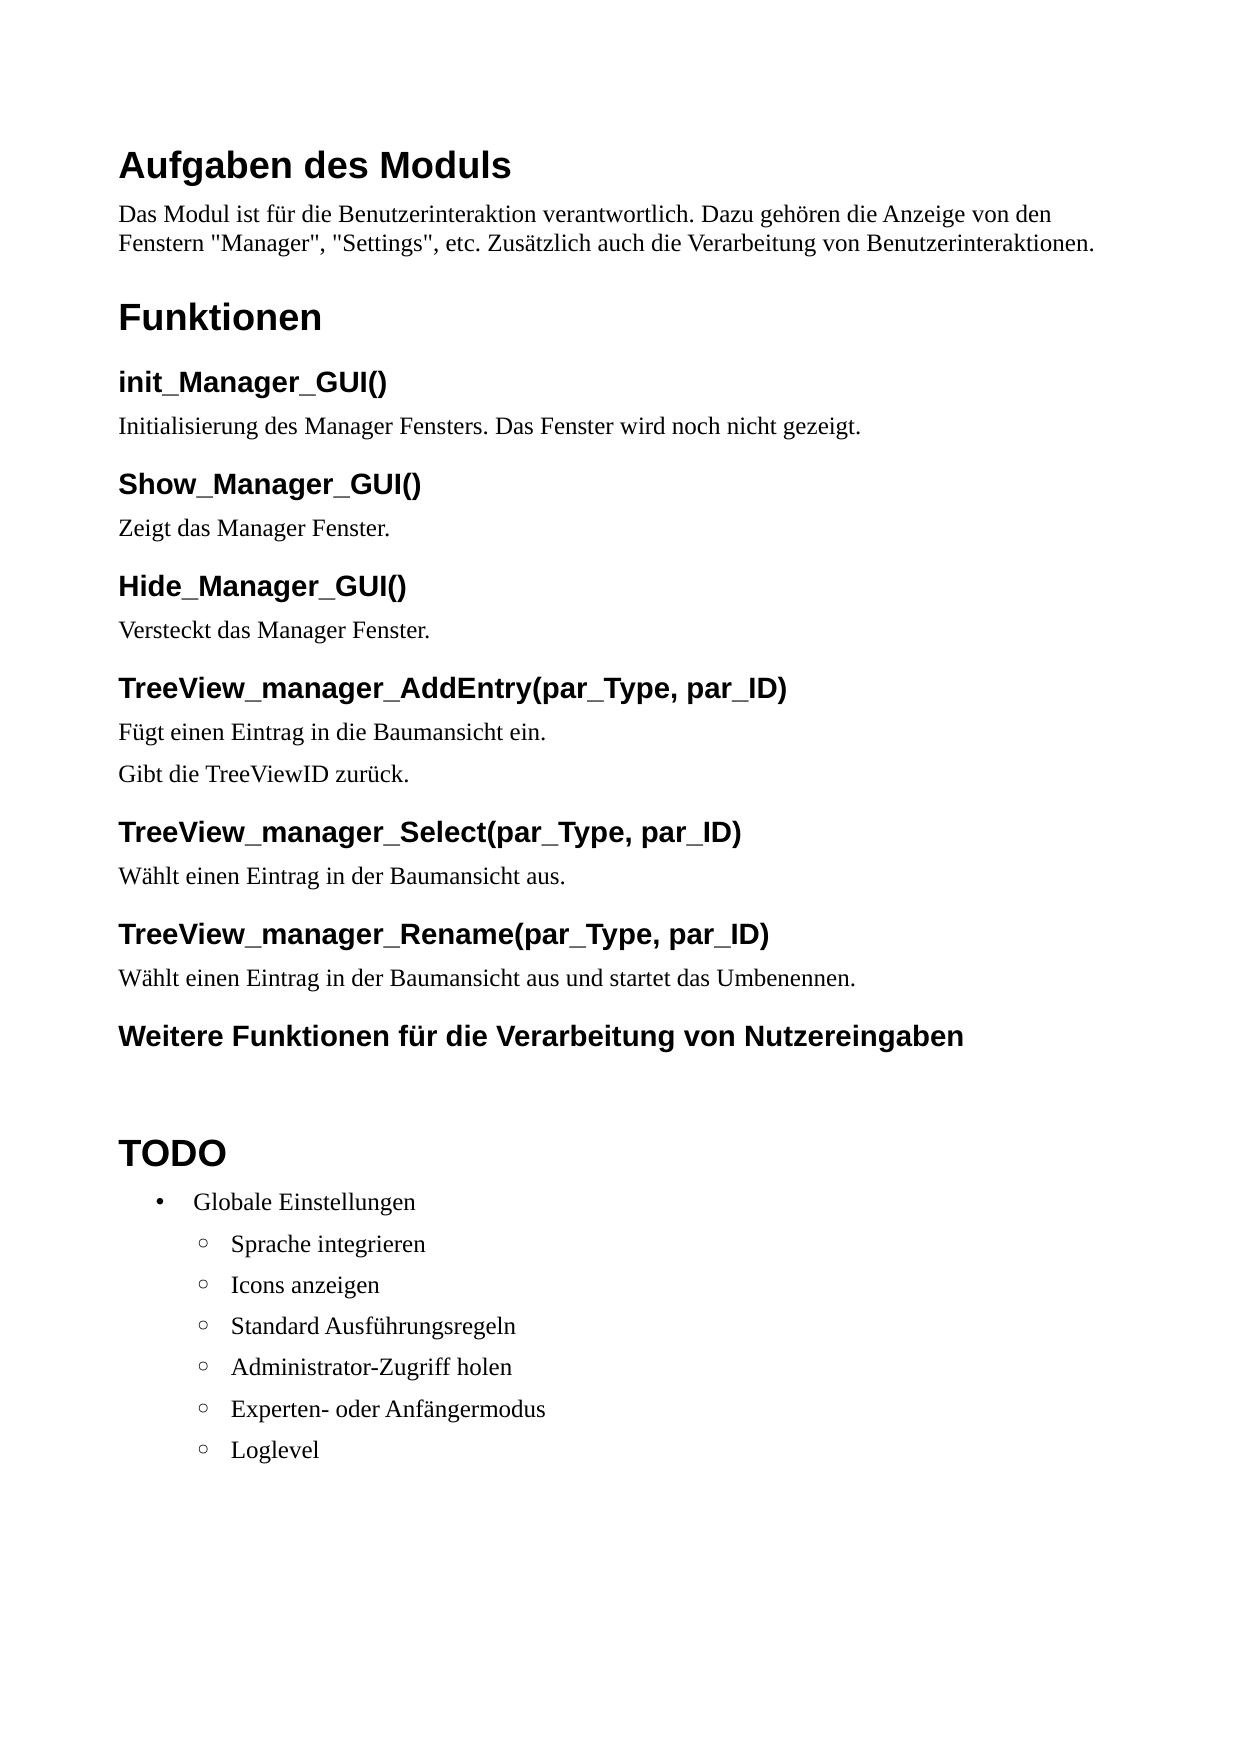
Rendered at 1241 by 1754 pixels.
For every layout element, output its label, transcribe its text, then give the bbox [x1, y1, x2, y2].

subtitle Weitere Funktionen für die Verarbeitung von Nutzereingaben [118, 1019, 1122, 1052]
text Das Modul ist für die Benutzerinteraktion verantwortlich. Dazu gehören die Anzeige von den Fenstern "Manager", "Settings", etc. Zusätzlich auch die Verarbeitung von Benutzerinteraktionen. [118, 199, 1122, 257]
subtitle Show_Manager_GUI() [118, 467, 1122, 501]
list Sprache integrieren [193, 1229, 1122, 1257]
subtitle init_Manager_GUI() [118, 365, 1122, 399]
list Loglevel [193, 1435, 1122, 1464]
subtitle Hide_Manager_GUI() [118, 569, 1122, 603]
list Standard Ausführungsregeln [193, 1311, 1122, 1340]
list Globale Einstellungen [156, 1187, 1122, 1216]
subtitle Aufgaben des Moduls [118, 143, 1122, 187]
text Zeigt das Manager Fenster. [118, 513, 1122, 542]
text Versteckt das Manager Fenster. [118, 615, 1122, 644]
text Wählt einen Eintrag in der Baumansicht aus und startet das Umbenennen. [118, 963, 1122, 992]
subtitle TreeView_manager_AddEntry(par_Type, par_ID) [118, 671, 1122, 705]
list Experten- oder Anfängermodus [193, 1394, 1122, 1422]
text Wählt einen Eintrag in der Baumansicht aus. [118, 861, 1122, 889]
subtitle TreeView_manager_Rename(par_Type, par_ID) [118, 917, 1122, 950]
subtitle Funktionen [118, 294, 1122, 338]
text Fügt einen Eintrag in die Baumansicht ein. [118, 717, 1122, 746]
subtitle TreeView_manager_Select(par_Type, par_ID) [118, 814, 1122, 848]
subtitle TODO [118, 1131, 1122, 1175]
text Initialisierung des Manager Fensters. Das Fenster wird noch nicht gezeigt. [118, 411, 1122, 440]
list Administrator-Zugriff holen [193, 1352, 1122, 1381]
text Gibt die TreeViewID zurück. [118, 759, 1122, 787]
list Icons anzeigen [193, 1270, 1122, 1299]
